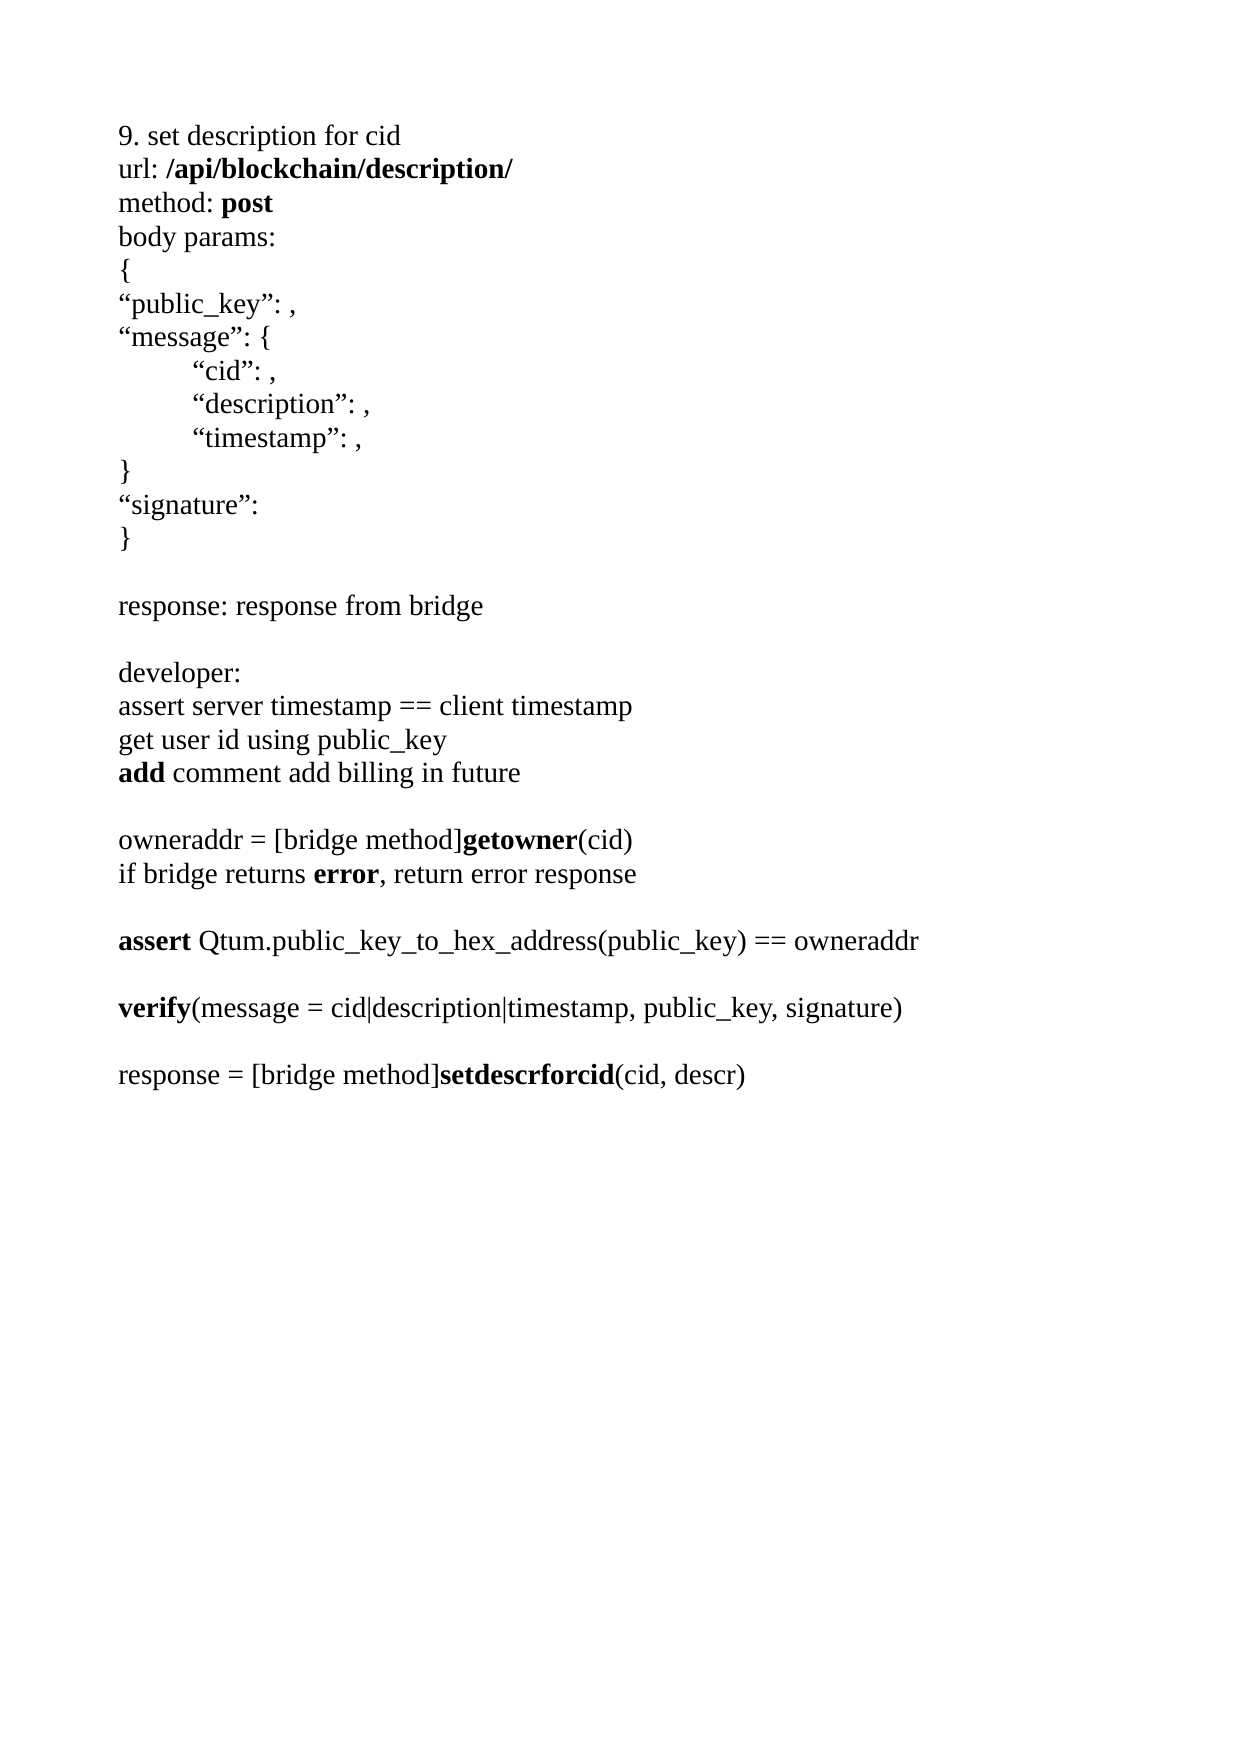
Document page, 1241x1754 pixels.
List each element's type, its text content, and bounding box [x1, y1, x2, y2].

text get user id using public_key [118, 722, 1122, 755]
text developer: [118, 655, 1122, 688]
text response = [bridge method]setdescrforcid(cid, descr) [118, 1057, 1122, 1091]
text “cid”: , [118, 353, 1122, 386]
text response: response from bridge [118, 588, 1122, 621]
text “signature”: [118, 487, 1122, 521]
text assert server timestamp == client timestamp [118, 688, 1122, 722]
text verify(message = cid|description|timestamp, public_key, signature) [118, 990, 1122, 1024]
text “timestamp”: , [118, 420, 1122, 453]
text { [118, 252, 1122, 286]
text if bridge returns error, return error response [118, 856, 1122, 889]
text body params: [118, 219, 1122, 252]
text method: post [118, 185, 1122, 219]
text assert Qtum.public_key_to_hex_address(public_key) == owneraddr [118, 923, 1122, 957]
text url: /api/blockchain/description/ [118, 152, 1122, 185]
text add comment add billing in future [118, 755, 1122, 789]
text } [118, 521, 1122, 554]
text owneraddr = [bridge method]getowner(cid) [118, 822, 1122, 856]
text “public_key”: , [118, 286, 1122, 319]
text “description”: , [118, 386, 1122, 420]
text “message”: { [118, 319, 1122, 353]
text 9. set description for cid [118, 118, 1122, 152]
text } [118, 453, 1122, 487]
